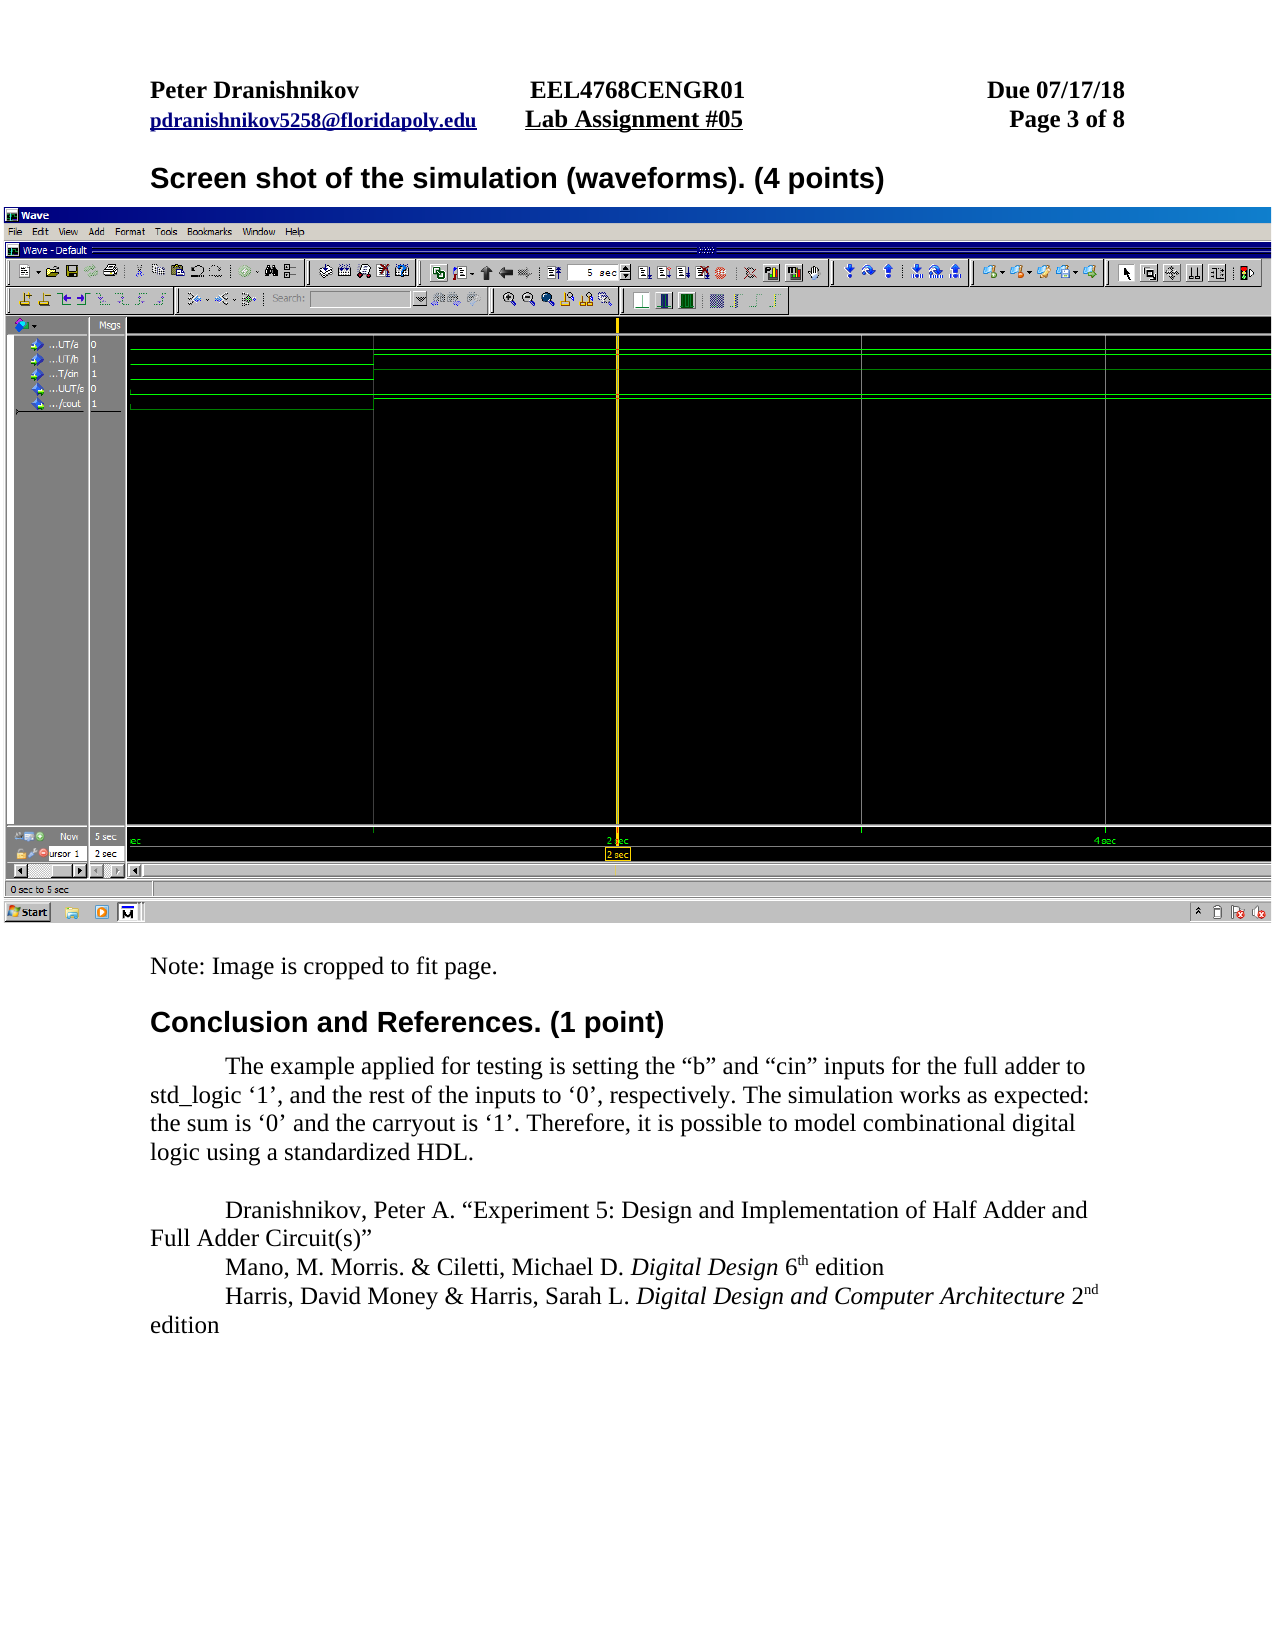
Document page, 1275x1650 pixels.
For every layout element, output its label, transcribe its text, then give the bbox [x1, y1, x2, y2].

text Mano, M. Morris. & Ciletti, Michael D. Digital Design 6th edition [150, 1252, 1125, 1281]
subtitle Conclusion and References. (1 point) [150, 1005, 1125, 1038]
text Dranishnikov, Peter A. “Experiment 5: Design and Implementation of Half Adder and Full Adder Circuit(s)” [150, 1195, 1125, 1252]
text Harris, David Money & Harris, Sarah L. Digital Design and Computer Architecture 2nd edition [150, 1281, 1125, 1338]
picture [3, 207, 1272, 923]
subtitle Screen shot of the simulation (waveforms). (4 points) [150, 161, 1125, 195]
text The example applied for testing is setting the “b” and “cin” inputs for the full adder to std_logic ‘1’, and the rest of the inputs to ‘0’, respectively. The simulation works as expected: the sum is ‘0’ and the carryout is ‘1’. Therefore, it is possible to model combinational digital logic using a standardized HDL. [150, 1051, 1125, 1166]
text Note: Image is cropped to fit page. [150, 951, 1125, 980]
